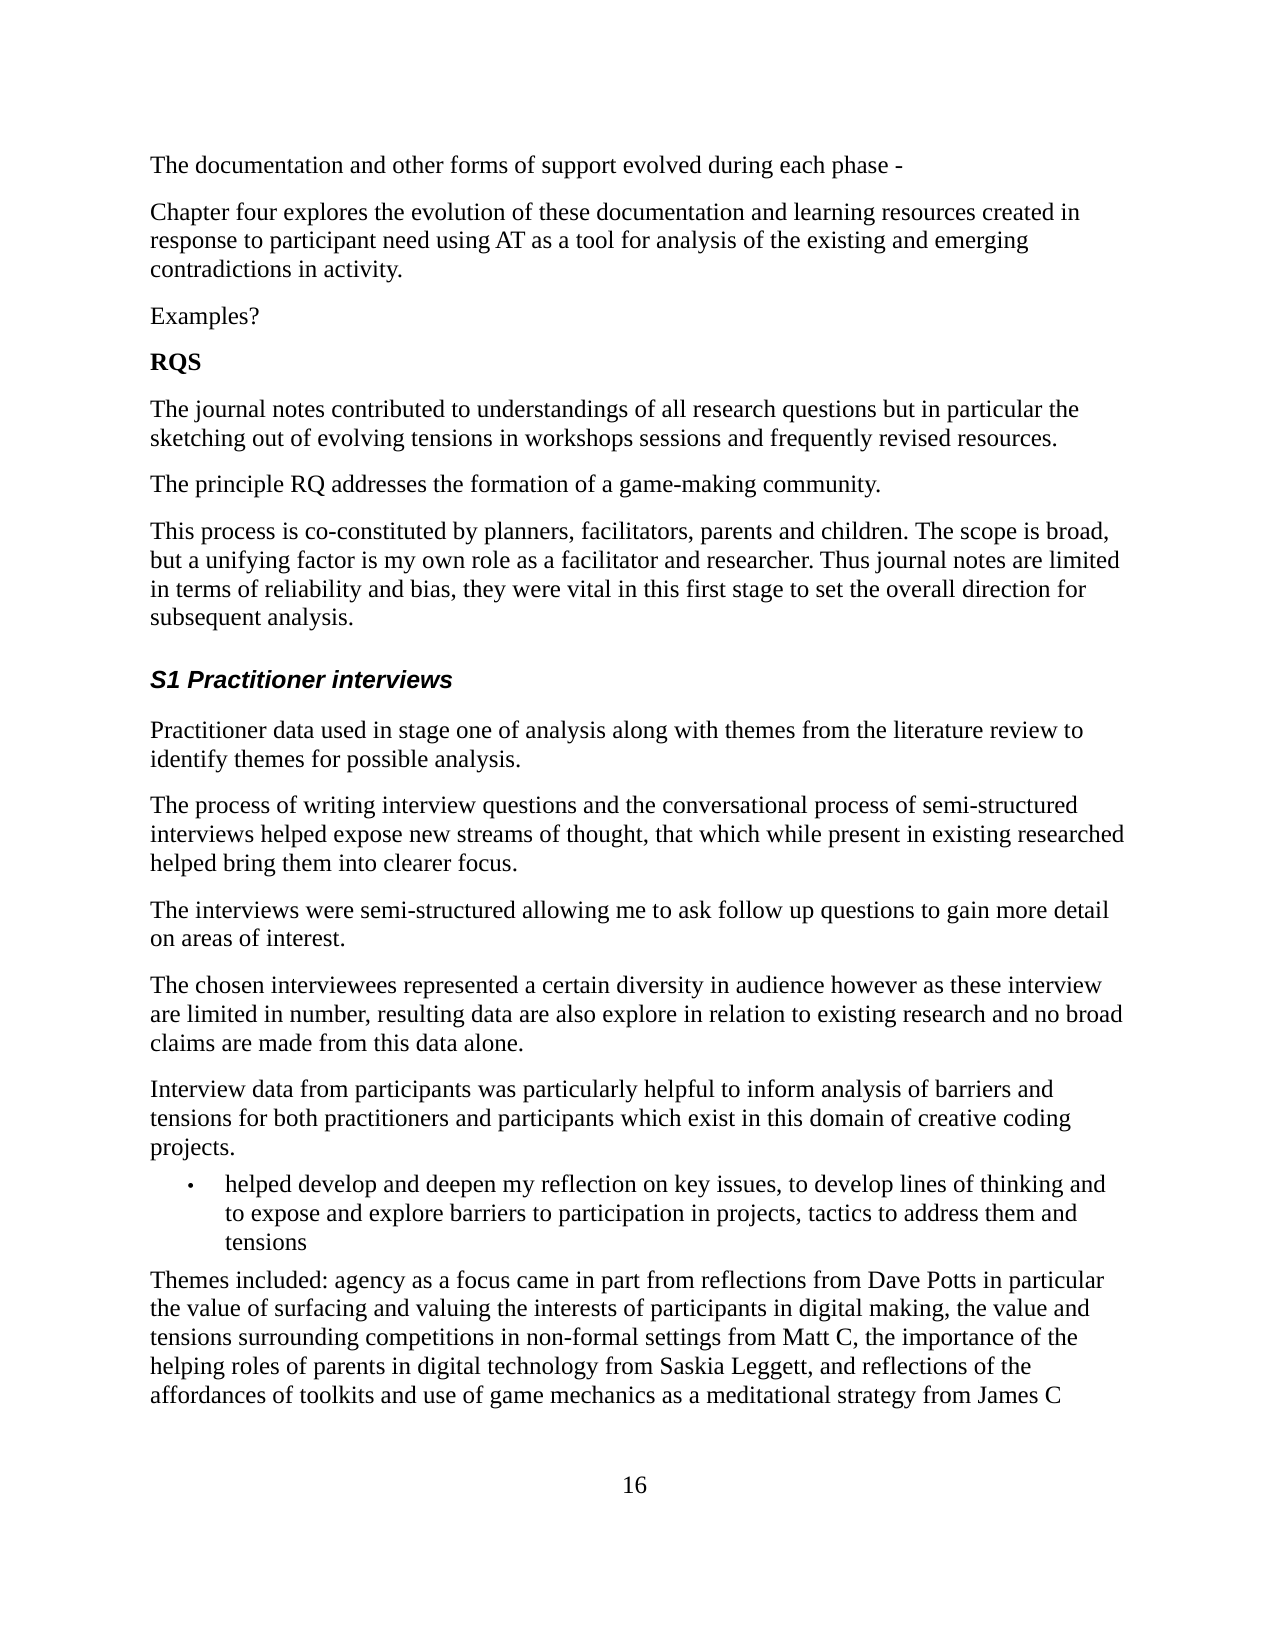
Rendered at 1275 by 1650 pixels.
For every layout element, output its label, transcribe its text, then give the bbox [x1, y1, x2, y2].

list helped develop and deepen my reflection on key issues, to develop lines of thinking and to expose and explore barriers to participation in projects, tactics to address them and tensions [187, 1169, 1125, 1256]
text The principle RQ addresses the formation of a game-making community. [150, 469, 1125, 498]
text Examples? [150, 301, 1125, 329]
text Themes included: agency as a focus came in part from reflections from Dave Potts in particular the value of surfacing and valuing the interests of participants in digital making, the value and tensions surrounding competitions in non-formal settings from Matt C, the importance of the helping roles of parents in digital technology from Saskia Leggett, and reflections of the affordances of toolkits and use of game mechanics as a meditational strategy from James C [150, 1265, 1125, 1408]
text Chapter four explores the evolution of these documentation and learning resources created in response to participant need using AT as a tool for analysis of the existing and emerging contradictions in activity. [150, 197, 1125, 283]
text Interview data from participants was particularly helpful to inform analysis of barriers and tensions for both practitioners and participants which exist in this domain of creative coding projects. [150, 1074, 1125, 1161]
text This process is co-constituted by planners, facilitators, parents and children. The scope is broad, but a unifying factor is my own role as a facilitator and researcher. Thus journal notes are limited in terms of reliability and bias, they were vital in this first stage to set the overall direction for subsequent analysis. [150, 516, 1125, 631]
text Practitioner data used in stage one of analysis along with themes from the literature review to identify themes for possible analysis. [150, 715, 1125, 773]
text RQS [150, 347, 1125, 376]
subtitle S1 Practitioner interviews [150, 665, 1125, 694]
text The process of writing interview questions and the conversational process of semi-structured interviews helped expose new streams of thought, that which while present in existing researched helped bring them into clearer focus. [150, 791, 1125, 877]
text The journal notes contributed to understandings of all research questions but in particular the sketching out of evolving tensions in workshops sessions and frequently revised resources. [150, 394, 1125, 452]
text The interviews were semi-structured allowing me to ask follow up questions to gain more detail on areas of interest. [150, 895, 1125, 952]
text The chosen interviewees represented a certain diversity in audience however as these interview are limited in number, resulting data are also explore in relation to existing research and no broad claims are made from this data alone. [150, 970, 1125, 1056]
text The documentation and other forms of support evolved during each phase - [150, 150, 1125, 179]
